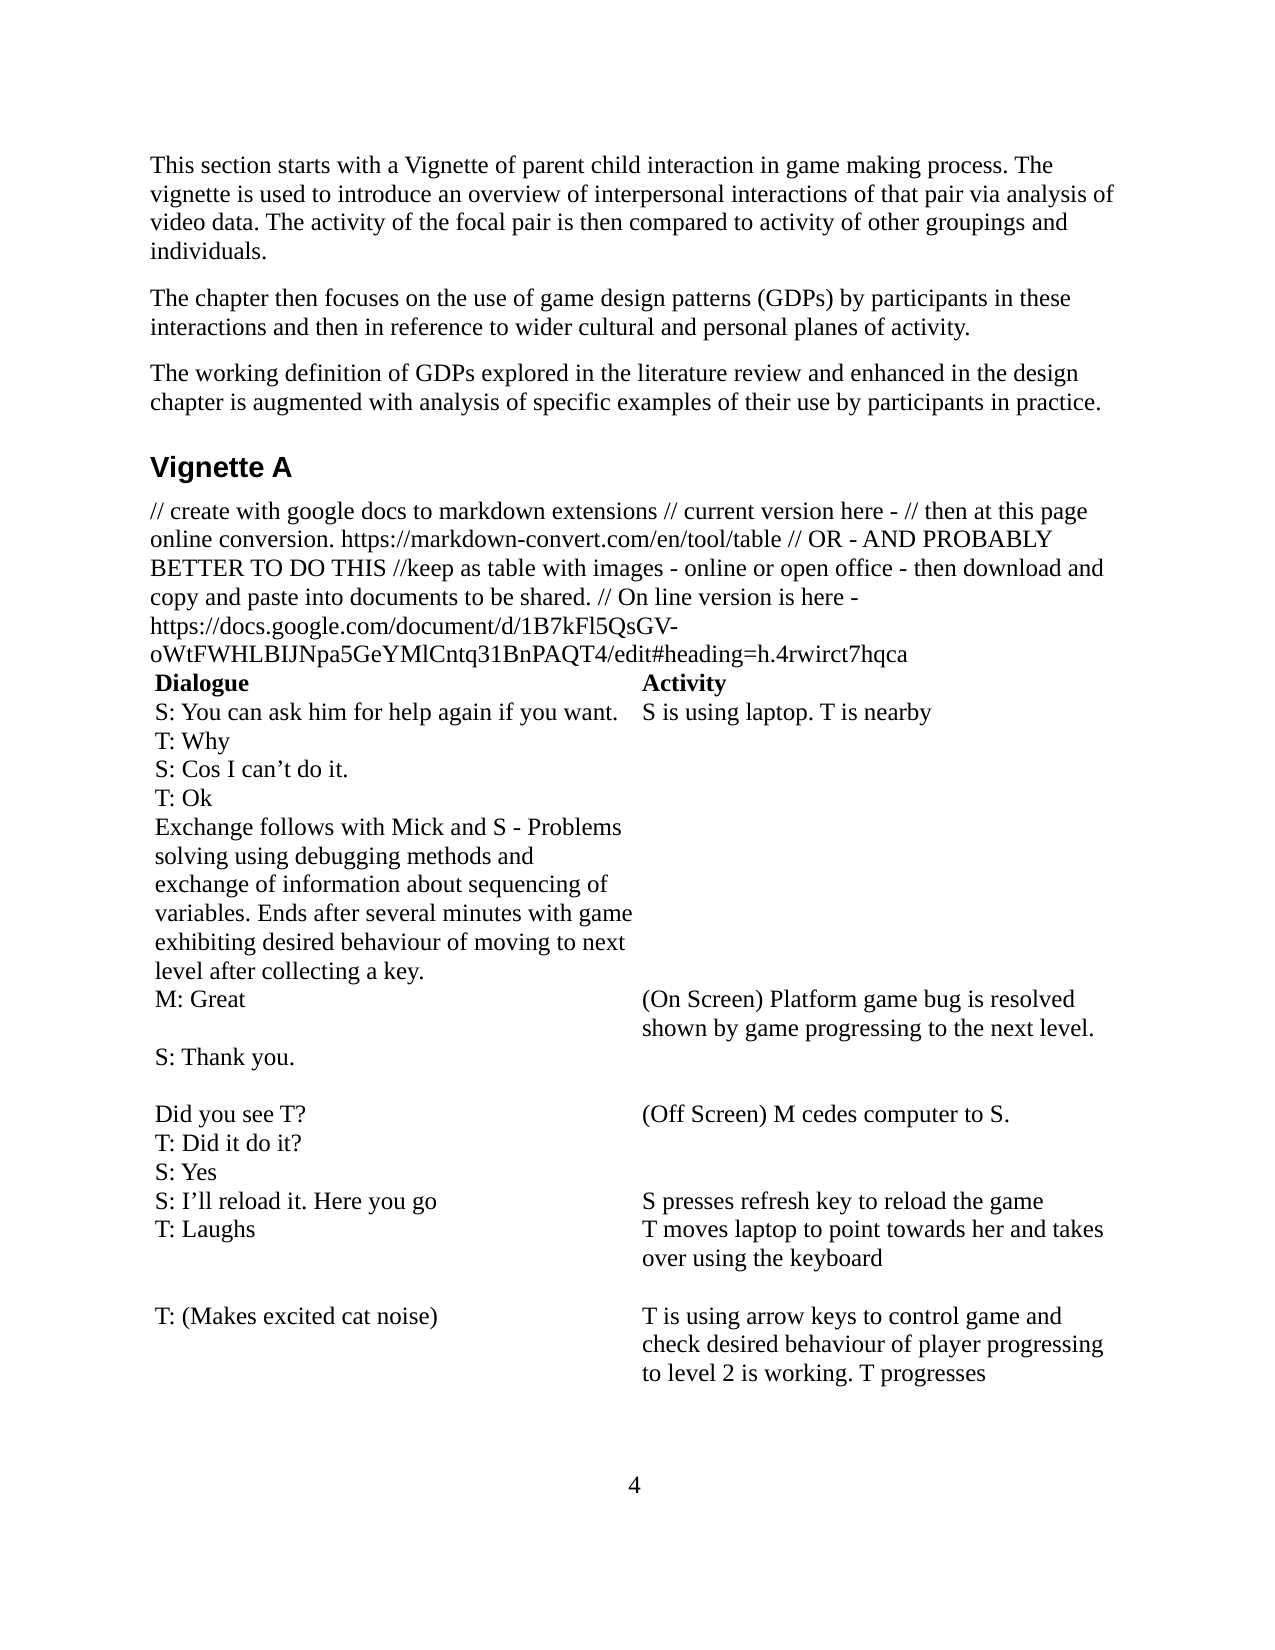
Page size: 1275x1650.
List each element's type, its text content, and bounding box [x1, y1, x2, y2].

table_cell Exchange follows with Mick and S - Problems solving using debugging methods and exchange of information about sequencing of variables. Ends after several minutes with game exhibiting desired behaviour of moving to next level after collecting a key. [150, 812, 637, 984]
table_cell [638, 812, 1125, 984]
table_cell S: Thank you. [150, 1042, 637, 1071]
table_cell [638, 1272, 1125, 1301]
table_cell T is using arrow keys to control game and check desired behaviour of player progressing to level 2 is working. T progresses [638, 1301, 1125, 1387]
table_cell S is using laptop. T is nearby [638, 697, 1125, 726]
table_cell [638, 755, 1125, 783]
table_cell S: You can ask him for help again if you want. [150, 697, 637, 726]
table_cell [638, 726, 1125, 754]
text The working definition of GDPs explored in the literature review and enhanced in the design chapter is augmented with analysis of specific examples of their use by participants in practice. [150, 358, 1125, 416]
table_cell [638, 1071, 1125, 1099]
table_cell [638, 783, 1125, 812]
table_header Dialogue [150, 668, 637, 697]
table_cell T: Why [150, 726, 637, 754]
table_cell [150, 1272, 637, 1301]
table_cell T moves laptop to point towards her and takes over using the keyboard [638, 1215, 1125, 1272]
text The chapter then focuses on the use of game design patterns (GDPs) by participants in these interactions and then in reference to wider cultural and personal planes of activity. [150, 283, 1125, 340]
table_cell (On Screen) Platform game bug is resolved shown by game progressing to the next level. [638, 985, 1125, 1042]
table_header Activity [638, 668, 1125, 697]
table_cell [150, 1071, 637, 1099]
table_cell [150, 1387, 637, 1416]
table_cell [638, 1042, 1125, 1071]
table_cell T: (Makes excited cat noise) [150, 1301, 637, 1387]
table_cell Did you see T? [150, 1100, 637, 1128]
text This section starts with a Vignette of parent child interaction in game making process. The vignette is used to introduce an overview of interpersonal interactions of that pair via analysis of video data. The activity of the focal pair is then compared to activity of other groupings and individuals. [150, 150, 1125, 265]
table_cell [638, 1157, 1125, 1186]
table_cell [638, 1387, 1125, 1416]
table_cell (Off Screen) M cedes computer to S. [638, 1100, 1125, 1128]
table_cell S: Cos I can’t do it. [150, 755, 637, 783]
table_cell S: Yes [150, 1157, 637, 1186]
table_cell M: Great [150, 985, 637, 1042]
table_cell T: Laughs [150, 1215, 637, 1272]
table_cell T: Did it do it? [150, 1128, 637, 1157]
table_cell S presses refresh key to reload the game [638, 1186, 1125, 1214]
table_cell T: Ok [150, 783, 637, 812]
text // create with google docs to markdown extensions // current version here - // then at this page online conversion. https://markdown-convert.com/en/tool/table // OR - AND PROBABLY BETTER TO DO THIS //keep as table with images - online or open office - then download and copy and paste into documents to be shared. // On line version is here - https://docs.google.com/document/d/1B7kFl5QsGV-oWtFWHLBIJNpa5GeYMlCntq31BnPAQT4/edit#heading=h.4rwirct7hqca [150, 496, 1125, 668]
table_cell [638, 1128, 1125, 1157]
table_cell S: I’ll reload it. Here you go [150, 1186, 637, 1214]
subtitle Vignette A [150, 450, 1125, 483]
